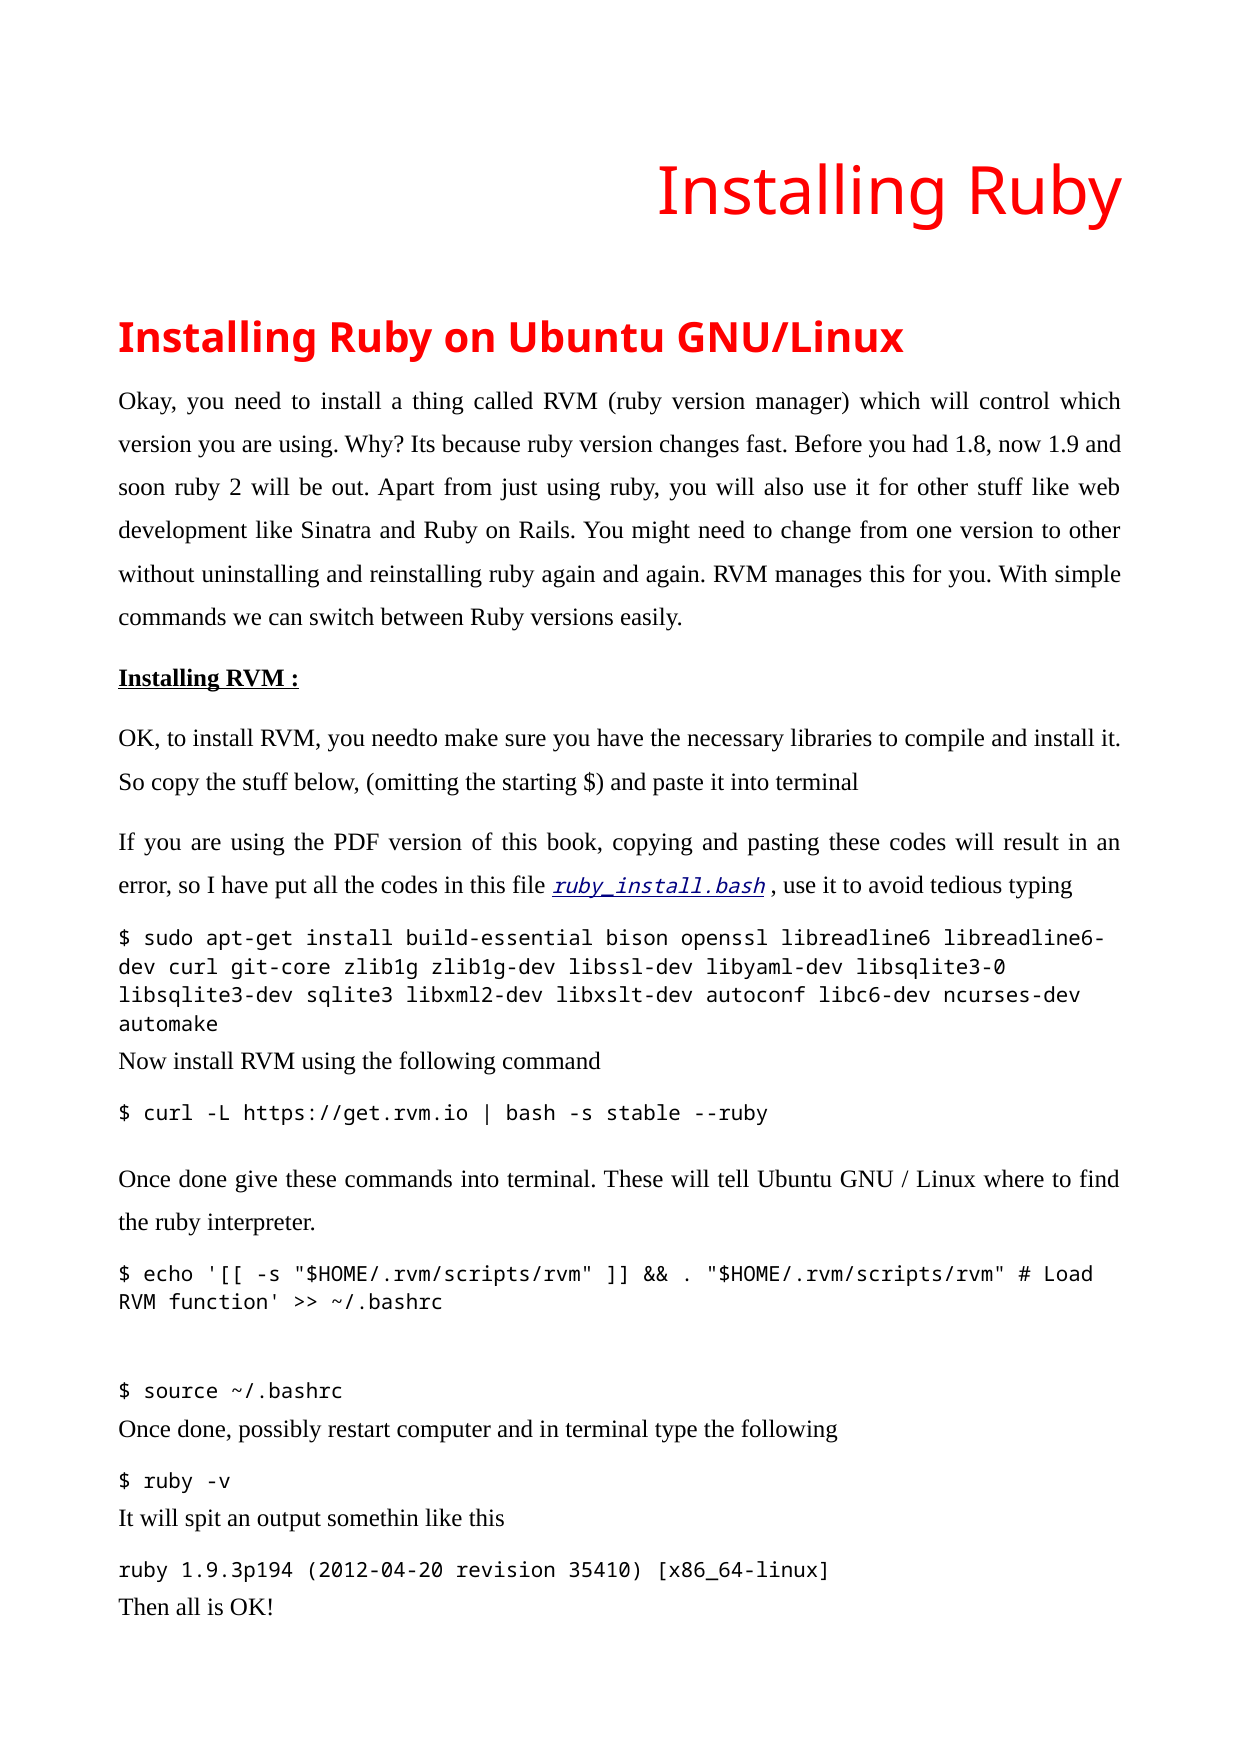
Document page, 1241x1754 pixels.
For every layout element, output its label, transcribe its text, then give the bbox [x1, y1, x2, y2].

subtitle Installing Ruby [118, 143, 1122, 234]
text If you are using the PDF version of this book, copying and pasting these codes will result in an error, so I have put all the codes in this file ruby_install.bash , use it to avoid tedious typing [118, 827, 1122, 900]
text $ source ~/.bashrc [118, 1377, 1122, 1405]
text $ sudo apt-get install build-essential bison openssl libreadline6 libreadline6-dev curl git-core zlib1g zlib1g-dev libssl-dev libyaml-dev libsqlite3-0 libsqlite3-dev sqlite3 libxml2-dev libxslt-dev autoconf libc6-dev ncurses-dev automake [118, 923, 1122, 1037]
text Now install RVM using the following command [118, 1046, 1122, 1075]
text Once done give these commands into terminal. These will tell Ubuntu GNU / Linux where to find the ruby interpreter. [118, 1164, 1122, 1236]
subtitle Installing Ruby on Ubuntu GNU/Linux [118, 308, 1122, 365]
text Okay, you need to install a thing called RVM (ruby version manager) which will control which version you are using. Why? Its because ruby version changes fast. Before you had 1.8, now 1.9 and soon ruby 2 will be out. Apart from just using ruby, you will also use it for other stuff like web development like Sinatra and Ruby on Rails. You might need to change from one version to other without uninstalling and reinstalling ruby again and again. RVM manages this for you. With simple commands we can switch between Ruby versions easily. [118, 386, 1122, 631]
text ruby 1.9.3p194 (2012-04-20 revision 35410) [x86_64-linux] [118, 1555, 1122, 1584]
text $ echo '[[ -s "$HOME/.rvm/scripts/rvm" ]] && . "$HOME/.rvm/scripts/rvm" # Load RVM function' >> ~/.bashrc [118, 1259, 1122, 1316]
text OK, to install RVM, you needto make sure you have the necessary libraries to compile and install it. So copy the stuff below, (omitting the starting $) and paste it into terminal [118, 723, 1122, 795]
text $ curl -L https://get.rvm.io | bash -s stable --ruby [118, 1098, 1122, 1127]
text Once done, possibly restart computer and in terminal type the following [118, 1414, 1122, 1443]
text It will spit an output somethin like this [118, 1503, 1122, 1532]
text Then all is OK! [118, 1592, 1122, 1621]
text Installing RVM : [118, 663, 1122, 691]
text $ ruby -v [118, 1466, 1122, 1494]
